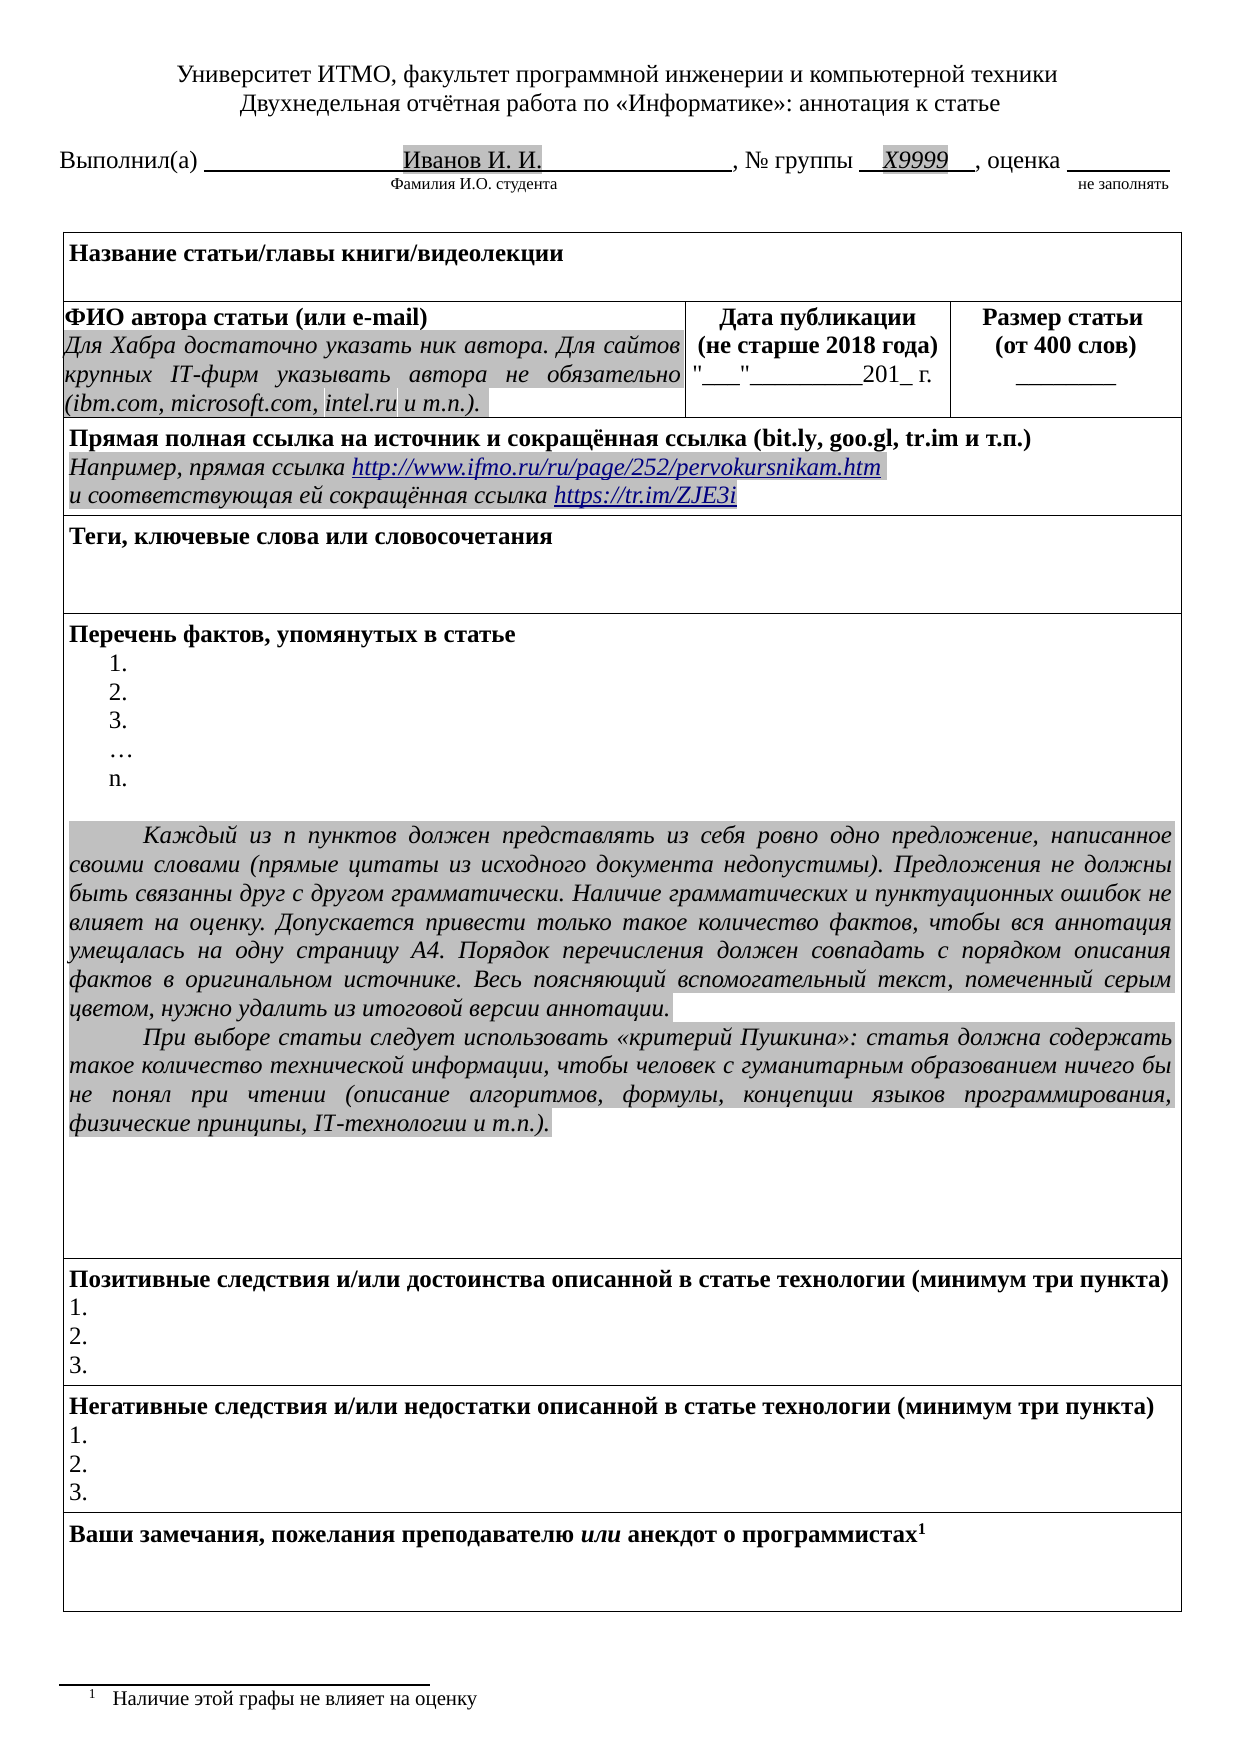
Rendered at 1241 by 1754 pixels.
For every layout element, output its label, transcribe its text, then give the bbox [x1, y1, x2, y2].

table_cell Теги, ключевые слова или словосочетания [64, 516, 1181, 613]
text Двухнедельная отчётная работа по «Информатике»: аннотация к статье [59, 88, 1181, 117]
table_cell Перечень фактов, упомянутых в статье … n. Каждый из n пунктов должен представлять из себя ровно одно предложение, написанное своими словами (прямые цитаты из исходного документа недопустимы). Предложения не должны быть связанны друг с другом грамматически. Наличие грамматических и пунктуационных ошибок не влияет на оценку. Допускается привести только такое количество фактов, чтобы вся аннотация умещалась на одну страницу А4. Порядок перечисления должен совпадать с порядком описания фактов в оригинальном источнике. Весь поясняющий вспомогательный текст, помеченный серым цветом, нужно удалить из итоговой версии аннотации. При выборе статьи следует использовать «критерий Пушкина»: статья должна содержать такое количество технической информации, чтобы человек с гуманитарным образованием ничего бы не понял при чтении (описание алгоритмов, формулы, концепции языков программирования, физические принципы, IT-технологии и т.п.). [64, 614, 1181, 1257]
table_cell Ваши замечания, пожелания преподавателю или анекдот о программистах [64, 1513, 1181, 1611]
table_cell Дата публикации (не старше 2018 года) "___"_________201_ г. [686, 302, 950, 417]
table_cell ФИО автора статьи (или e-mail) Для Хабра достаточно указать ник автора. Для сайтов крупных IT-фирм указывать автора не обязательно (ibm.com, microsoft.com, intel.ru и т.п.). [64, 302, 685, 417]
table_header Название статьи/главы книги/видеолекции [64, 233, 1181, 301]
text Выполнил(а) Иванов И. И. , № группы Х9999 , оценка [59, 145, 1181, 174]
text Университет ИТМО, факультет программной инженерии и компьютерной техники [59, 59, 1181, 88]
table_cell Негативные следствия и/или недостатки описанной в статье технологии (минимум три пункта) [64, 1386, 1181, 1512]
text Фамилия И.О. студента не заполнять [59, 174, 1181, 203]
table_cell Позитивные следствия и/или достоинства описанной в статье технологии (минимум три пункта) [64, 1259, 1181, 1384]
table_cell Прямая полная ссылка на источник и сокращённая ссылка (bit.ly, goo.gl, tr.im и т.п.) Например, прямая ссылка http://www.ifmo.ru/ru/page/252/pervokursnikam.htm и соответствующая ей сокращённая ссылка https://tr.im/ZJE3i [64, 418, 1181, 515]
table_cell Размер статьи (от 400 слов) ________ [951, 302, 1181, 417]
